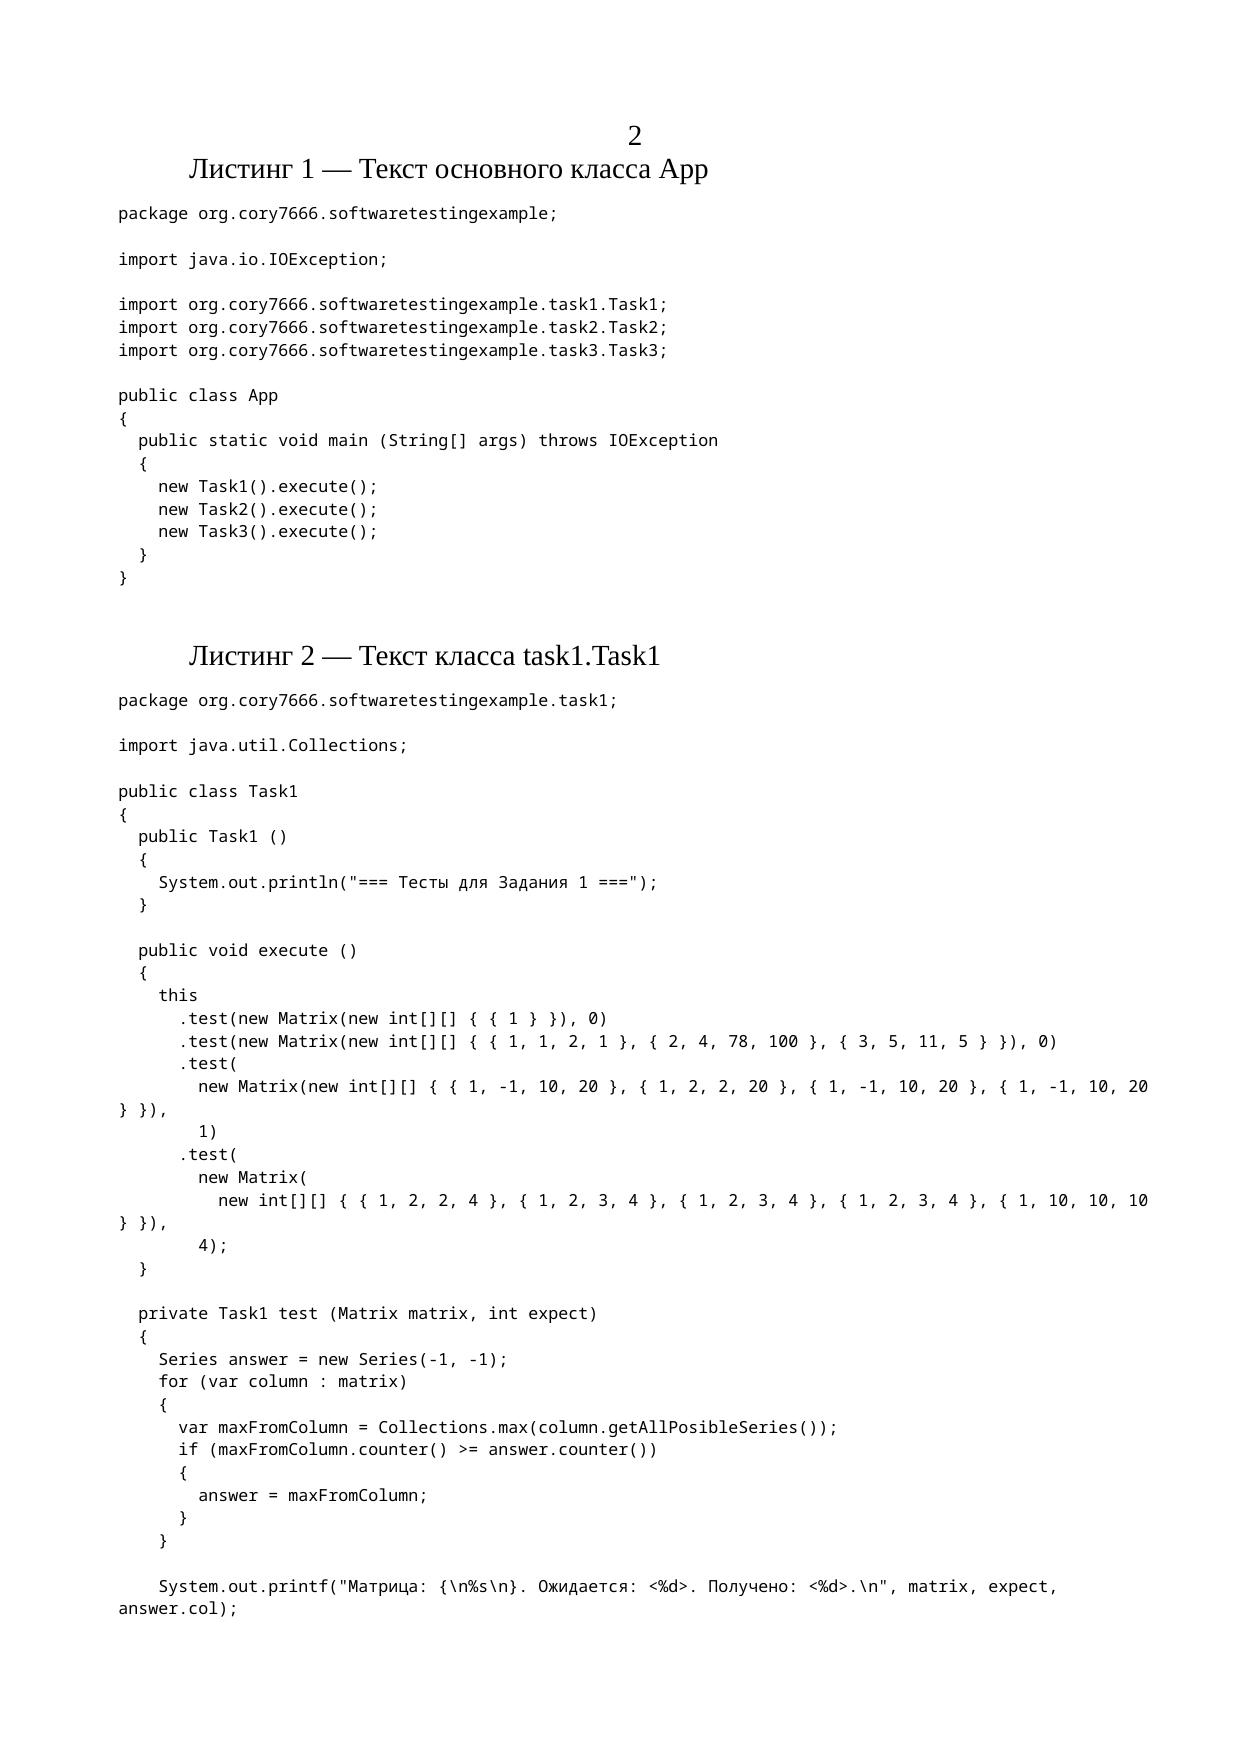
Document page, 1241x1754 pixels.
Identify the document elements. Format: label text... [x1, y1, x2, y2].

text public void execute () [118, 938, 1152, 961]
text } [118, 1529, 1152, 1552]
text Листинг 2 — Текст класса task1.Task1 [118, 638, 1152, 672]
text new int[][] { { 1, 2, 2, 4 }, { 1, 2, 3, 4 }, { 1, 2, 3, 4 }, { 1, 2, 3, 4 }, { 1, 10, 10, 10 } }), [118, 1188, 1152, 1234]
text for (var column : matrix) [118, 1370, 1152, 1393]
text System.out.printf("Матрица: {\n%s\n}. Ожидается: <%d>. Получено: <%d>.\n", matrix, expect, answer.col); [118, 1574, 1152, 1620]
text if (maxFromColumn.counter() >= answer.counter()) [118, 1438, 1152, 1461]
text .test( [118, 1143, 1152, 1166]
text var maxFromColumn = Collections.max(column.getAllPosibleSeries()); [118, 1415, 1152, 1438]
text import java.io.IOException; [118, 247, 1152, 270]
text new Matrix( [118, 1166, 1152, 1188]
text } [118, 543, 1152, 565]
text { [118, 452, 1152, 474]
text import java.util.Collections; [118, 734, 1152, 757]
text 4); [118, 1234, 1152, 1256]
text new Matrix(new int[][] { { 1, -1, 10, 20 }, { 1, 2, 2, 20 }, { 1, -1, 10, 20 }, { 1, -1, 10, 20 } }), [118, 1075, 1152, 1120]
text { [118, 961, 1152, 984]
text 1) [118, 1120, 1152, 1143]
text { [118, 1461, 1152, 1483]
text new Task2().execute(); [118, 497, 1152, 520]
text Листинг 1 — Текст основного класса App [118, 152, 1152, 185]
text new Task1().execute(); [118, 474, 1152, 497]
text } [118, 565, 1152, 588]
text { [118, 802, 1152, 825]
text { [118, 406, 1152, 429]
text } [118, 1256, 1152, 1279]
text public class Task1 [118, 779, 1152, 802]
text { [118, 848, 1152, 870]
text this [118, 984, 1152, 1007]
text import org.cory7666.softwaretestingexample.task2.Task2; [118, 316, 1152, 338]
text public Task1 () [118, 825, 1152, 848]
text { [118, 1324, 1152, 1347]
text package org.cory7666.softwaretestingexample.task1; [118, 689, 1152, 711]
text import org.cory7666.softwaretestingexample.task3.Task3; [118, 338, 1152, 361]
text .test( [118, 1052, 1152, 1075]
text new Task3().execute(); [118, 520, 1152, 543]
text .test(new Matrix(new int[][] { { 1, 1, 2, 1 }, { 2, 4, 78, 100 }, { 3, 5, 11, 5 } }), 0) [118, 1029, 1152, 1052]
text } [118, 893, 1152, 916]
text } [118, 1506, 1152, 1529]
text import org.cory7666.softwaretestingexample.task1.Task1; [118, 293, 1152, 316]
text Series answer = new Series(-1, -1); [118, 1347, 1152, 1370]
text System.out.println("=== Тесты для Задания 1 ==="); [118, 870, 1152, 893]
text { [118, 1393, 1152, 1415]
text public static void main (String[] args) throws IOException [118, 429, 1152, 452]
text private Task1 test (Matrix matrix, int expect) [118, 1302, 1152, 1324]
text answer = maxFromColumn; [118, 1483, 1152, 1506]
text .test(new Matrix(new int[][] { { 1 } }), 0) [118, 1007, 1152, 1029]
text public class App [118, 384, 1152, 406]
text package org.cory7666.softwaretestingexample; [118, 202, 1152, 225]
